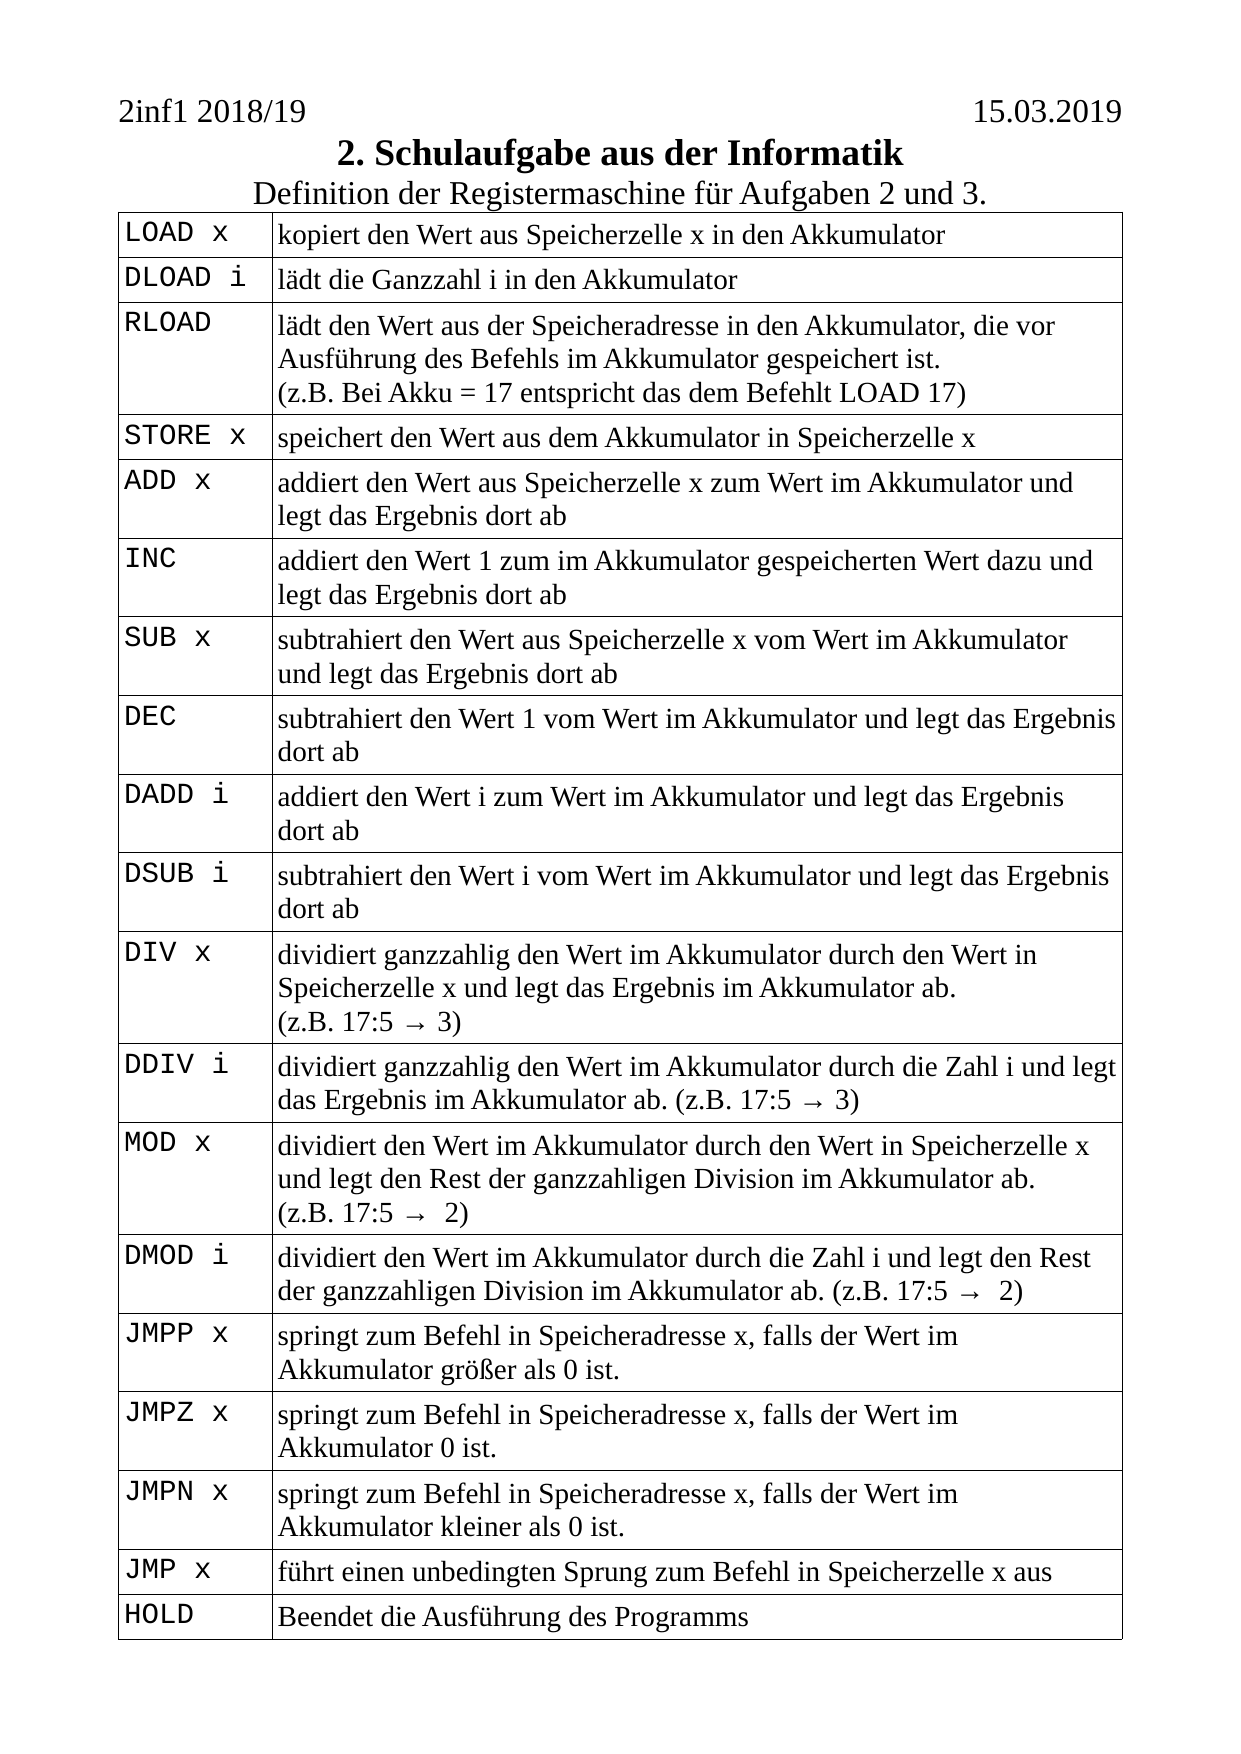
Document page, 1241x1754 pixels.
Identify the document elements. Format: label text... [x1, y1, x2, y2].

table_cell MOD x [119, 1123, 272, 1234]
table_cell DDIV i [119, 1044, 272, 1122]
table_cell STORE x [119, 415, 272, 459]
table_cell springt zum Befehl in Speicheradresse x, falls der Wert im Akkumulator kleiner als 0 ist. [273, 1471, 1122, 1548]
table_cell JMPP x [119, 1314, 272, 1391]
table_cell springt zum Befehl in Speicheradresse x, falls der Wert im Akkumulator 0 ist. [273, 1392, 1122, 1470]
table_cell DADD i [119, 775, 272, 852]
table_header LOAD x [119, 213, 272, 257]
table_cell springt zum Befehl in Speicheradresse x, falls der Wert im Akkumulator größer als 0 ist. [273, 1314, 1122, 1391]
table_cell addiert den Wert aus Speicherzelle x zum Wert im Akkumulator und legt das Ergebnis dort ab [273, 460, 1122, 538]
table_cell JMPZ x [119, 1392, 272, 1470]
table_cell addiert den Wert i zum Wert im Akkumulator und legt das Ergebnis dort ab [273, 775, 1122, 852]
table_cell subtrahiert den Wert 1 vom Wert im Akkumulator und legt das Ergebnis dort ab [273, 696, 1122, 774]
table_cell speichert den Wert aus dem Akkumulator in Speicherzelle x [273, 415, 1122, 459]
table_cell DSUB i [119, 853, 272, 931]
text 2. Schulaufgabe aus der Informatik [118, 130, 1122, 173]
table_cell dividiert den Wert im Akkumulator durch die Zahl i und legt den Rest der ganzzahligen Division im Akkumulator ab. (z.B. 17:5 → 2) [273, 1235, 1122, 1313]
table_cell JMP x [119, 1550, 272, 1594]
table_cell ADD x [119, 460, 272, 538]
table_cell Beendet die Ausführung des Programms [273, 1595, 1122, 1639]
table_cell subtrahiert den Wert aus Speicherzelle x vom Wert im Akkumulator und legt das Ergebnis dort ab [273, 617, 1122, 695]
table_cell JMPN x [119, 1471, 272, 1548]
table_cell HOLD [119, 1595, 272, 1639]
table_cell führt einen unbedingten Sprung zum Befehl in Speicherzelle x aus [273, 1550, 1122, 1594]
table_cell DMOD i [119, 1235, 272, 1313]
table_cell lädt die Ganzzahl i in den Akkumulator [273, 258, 1122, 302]
table_cell dividiert ganzzahlig den Wert im Akkumulator durch den Wert in Speicherzelle x und legt das Ergebnis im Akkumulator ab. (z.B. 17:5 → 3) [273, 932, 1122, 1043]
table_header kopiert den Wert aus Speicherzelle x in den Akkumulator [273, 213, 1122, 257]
table_cell RLOAD [119, 303, 272, 414]
table_cell SUB x [119, 617, 272, 695]
table_cell subtrahiert den Wert i vom Wert im Akkumulator und legt das Ergebnis dort ab [273, 853, 1122, 931]
table_cell DIV x [119, 932, 272, 1043]
table_cell DLOAD i [119, 258, 272, 302]
table_cell lädt den Wert aus der Speicheradresse in den Akkumulator, die vor Ausführung des Befehls im Akkumulator gespeichert ist. (z.B. Bei Akku = 17 entspricht das dem Befehlt LOAD 17) [273, 303, 1122, 414]
table_cell INC [119, 539, 272, 616]
text 2inf1 2018/19 15.03.2019 [118, 92, 1122, 130]
table_cell dividiert ganzzahlig den Wert im Akkumulator durch die Zahl i und legt das Ergebnis im Akkumulator ab. (z.B. 17:5 → 3) [273, 1044, 1122, 1122]
table_cell dividiert den Wert im Akkumulator durch den Wert in Speicherzelle x und legt den Rest der ganzzahligen Division im Akkumulator ab. (z.B. 17:5 → 2) [273, 1123, 1122, 1234]
text Definition der Registermaschine für Aufgaben 2 und 3. [118, 173, 1122, 212]
table_cell addiert den Wert 1 zum im Akkumulator gespeicherten Wert dazu und legt das Ergebnis dort ab [273, 539, 1122, 616]
table_cell DEC [119, 696, 272, 774]
